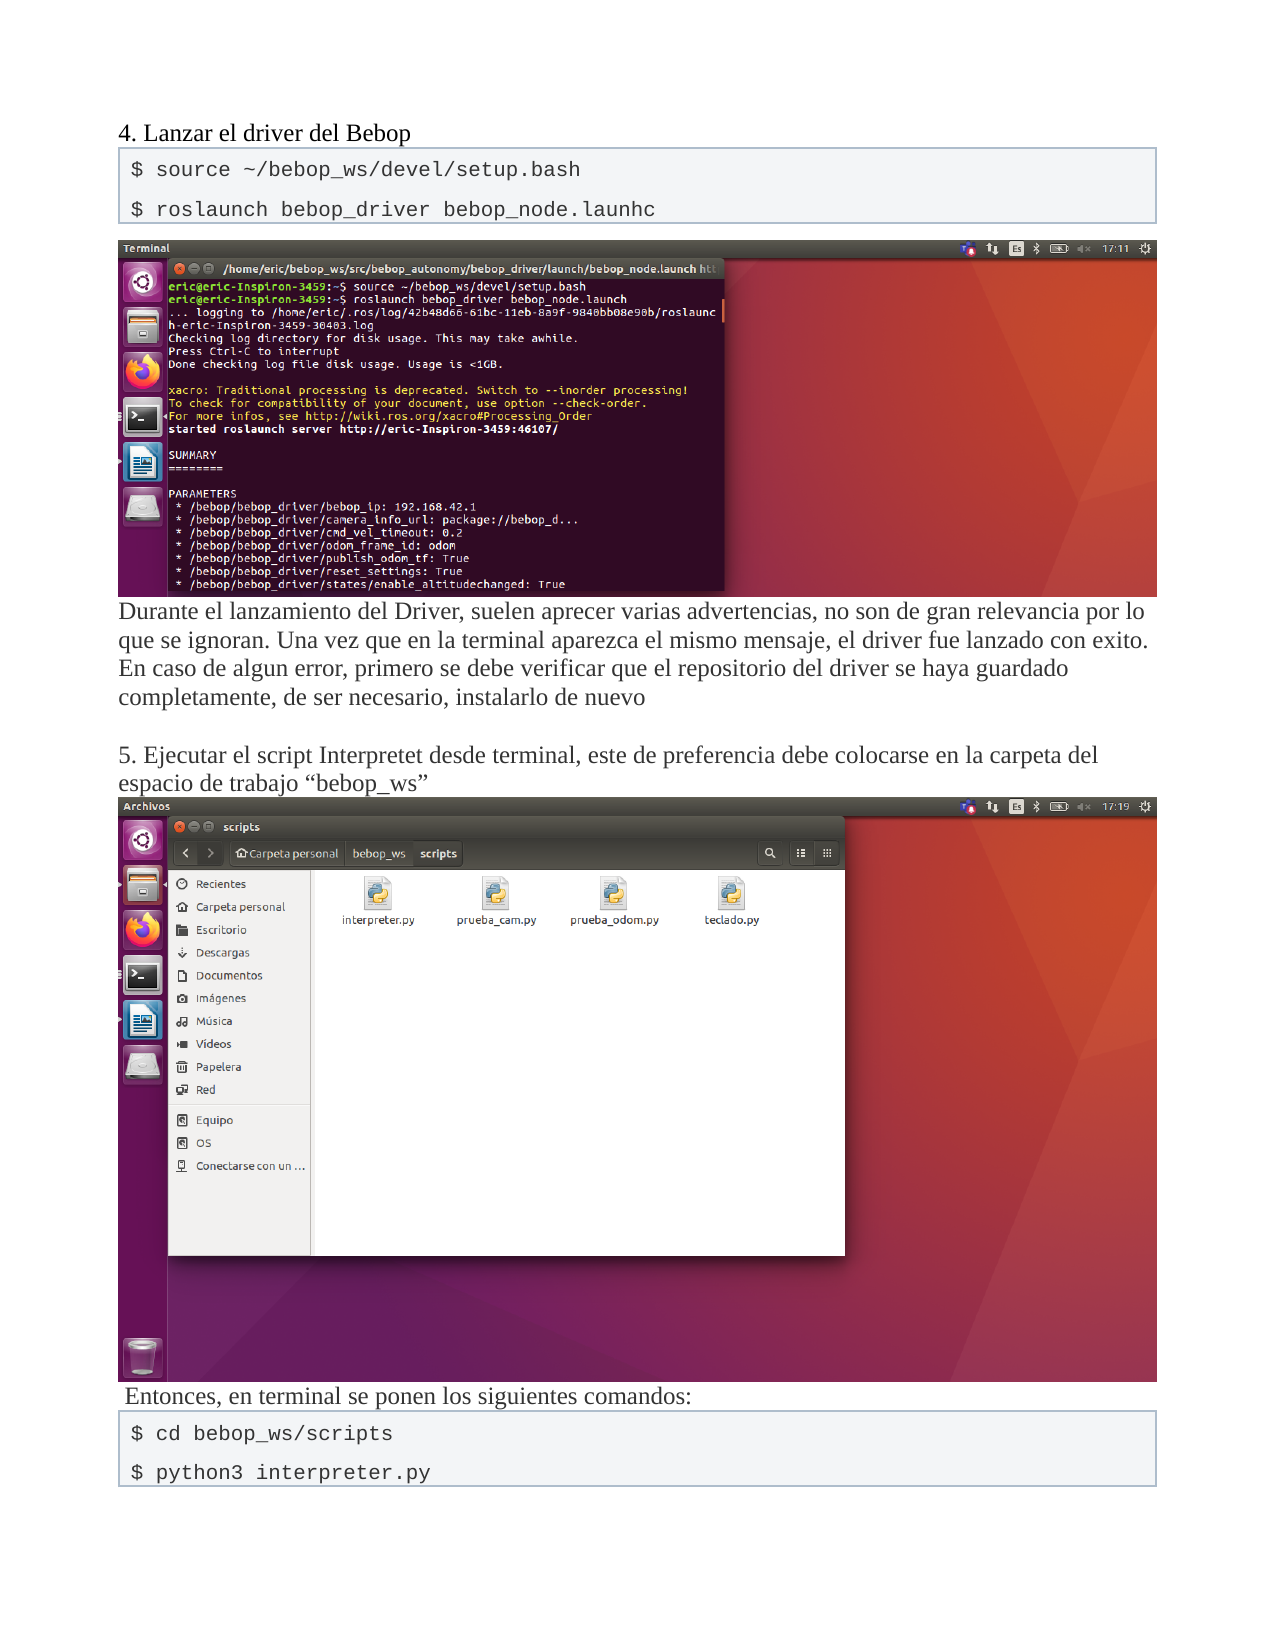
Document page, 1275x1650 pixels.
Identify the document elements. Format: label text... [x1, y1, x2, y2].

text $ python3 interpreter.py [120, 1449, 1155, 1485]
text $ cd bebop_ws/scripts [120, 1412, 1155, 1446]
text 4. Lanzar el driver del Bebop [118, 118, 1157, 147]
text $ roslaunch bebop_driver bebop_node.launhc [120, 186, 1155, 222]
text $ source ~/bebop_ws/devel/setup.bash [120, 149, 1155, 183]
picture [118, 240, 1157, 597]
text En caso de algun error, primero se debe verificar que el repositorio del driver se haya guardado completamente, de ser necesario, instalarlo de nuevo [118, 653, 1157, 711]
picture [118, 797, 1157, 1382]
text Entonces, en terminal se ponen los siguientes comandos: [118, 1382, 1157, 1410]
text 5. Ejecutar el script Interpretet desde terminal, este de preferencia debe colocarse en la carpeta del espacio de trabajo “bebop_ws” [118, 740, 1157, 797]
text Durante el lanzamiento del Driver, suelen aprecer varias advertencias, no son de gran relevancia por lo que se ignoran. Una vez que en la terminal aparezca el mismo mensaje, el driver fue lanzado con exito. [118, 597, 1157, 653]
